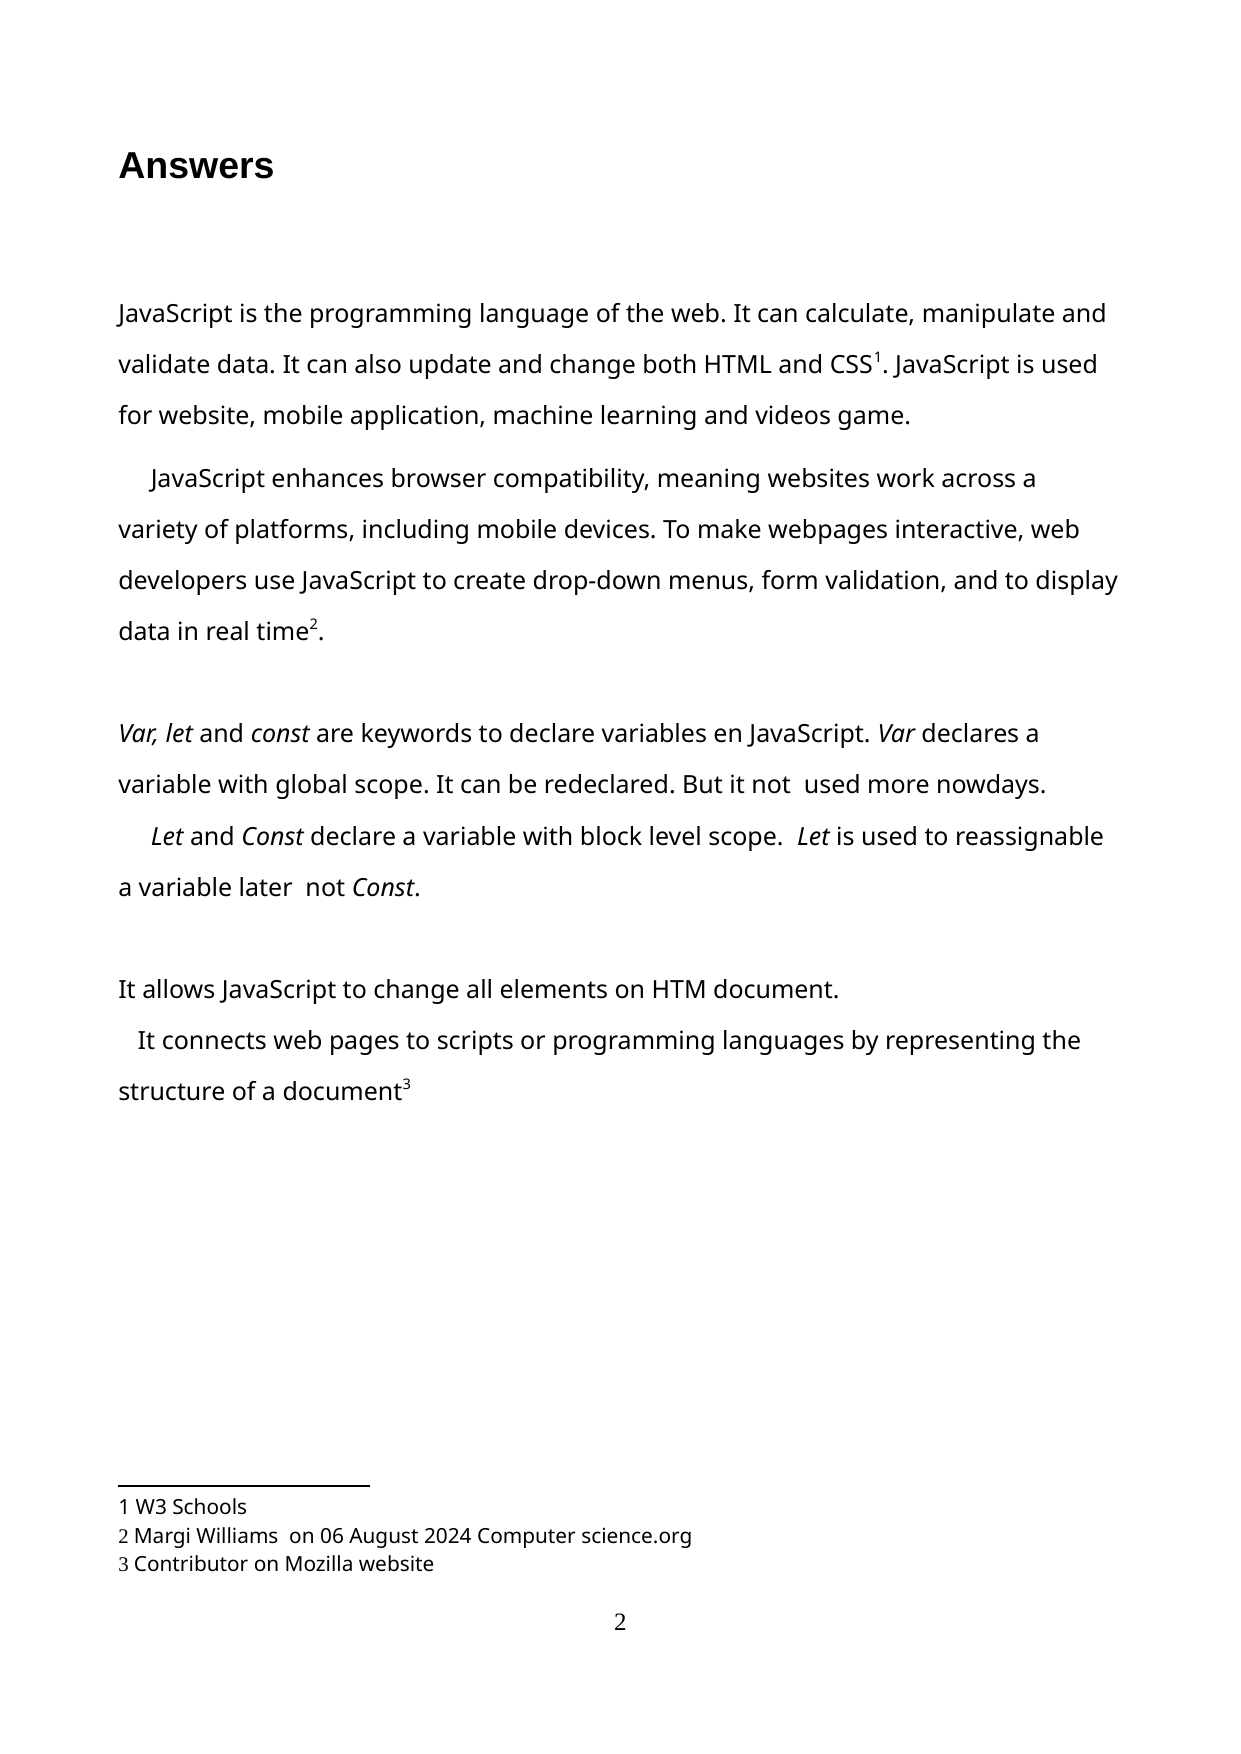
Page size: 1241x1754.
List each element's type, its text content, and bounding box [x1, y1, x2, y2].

text Margi Williams on 06 August 2024 Computer science.org [118, 1521, 1122, 1549]
text It allows JavaScript to change all elements on HTM document. [118, 971, 1122, 1005]
subtitle JavaScript enhances browser compatibility, meaning websites work across a variety of platforms, including mobile devices. To make webpages interactive, web developers use JavaScript to create drop-down menus, form validation, and to display data in real time. [118, 461, 1122, 648]
subtitle Answers [118, 143, 1122, 186]
text Let and Const declare a variable with block level scope. Let is used to reassignable a variable later not Const. [118, 818, 1122, 903]
text Var, let and const are keywords to declare variables en JavaScript. Var declares a variable with global scope. It can be redeclared. But it not used more nowdays. [118, 716, 1122, 801]
text Contributor on Mozilla website [118, 1549, 1122, 1578]
subtitle JavaScript is the programming language of the web. It can calculate, manipulate and validate data. It can also update and change both HTML and CSS. JavaScript is used for website, mobile application, machine learning and videos game. [118, 295, 1122, 431]
text W3 Schools [118, 1492, 1122, 1521]
text It connects web pages to scripts or programming languages by representing the structure of a document [118, 1022, 1122, 1107]
